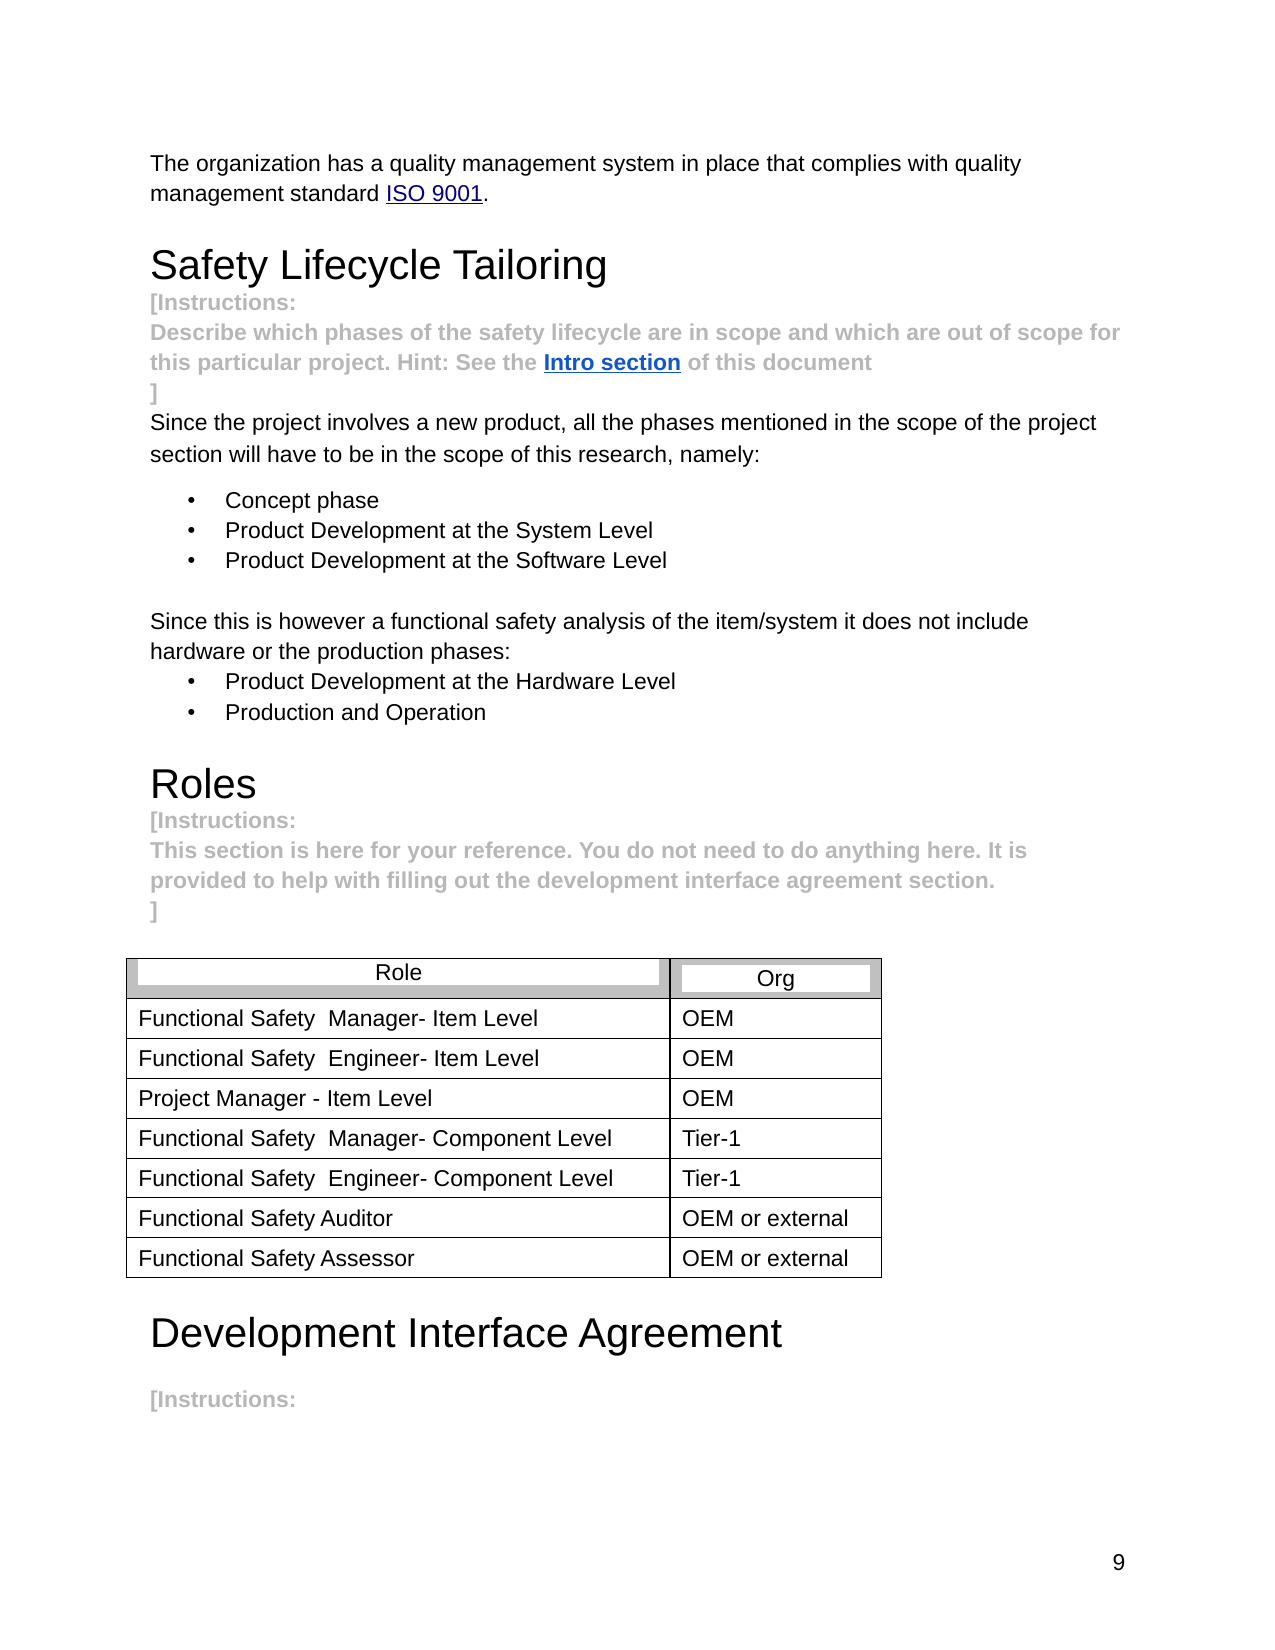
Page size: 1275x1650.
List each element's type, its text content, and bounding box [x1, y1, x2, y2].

subtitle Roles [150, 759, 1125, 807]
table_cell Functional Safety Manager- Item Level [127, 999, 669, 1038]
list Product Development at the Software Level [187, 547, 1125, 574]
table_cell OEM or external [671, 1198, 881, 1237]
table_cell Functional Safety Engineer- Item Level [127, 1039, 669, 1078]
text [Instructions: [150, 807, 1125, 833]
text This section is here for your reference. You do not need to do anything here. It is provided to help with filling out the development interface agreement section. [150, 837, 1125, 894]
text The organization has a quality management system in place that complies with quality management standard ISO 9001. [150, 150, 1125, 207]
text [Instructions: [150, 288, 1125, 315]
table_cell Functional Safety Engineer- Component Level [127, 1159, 669, 1197]
table_cell Tier-1 [671, 1119, 881, 1157]
table_cell Functional Safety Manager- Component Level [127, 1119, 669, 1157]
table_cell Functional Safety Assessor [127, 1238, 669, 1277]
list Product Development at the Hardware Level [187, 668, 1125, 695]
table_cell OEM or external [671, 1238, 881, 1277]
table_cell OEM [671, 999, 881, 1038]
table_header Role [127, 959, 669, 998]
text [Instructions: [150, 1386, 1125, 1413]
table_cell Tier-1 [671, 1159, 881, 1197]
list Product Development at the System Level [187, 517, 1125, 544]
text ] [150, 379, 1125, 406]
table_cell Project Manager - Item Level [127, 1079, 669, 1117]
table_cell Functional Safety Auditor [127, 1198, 669, 1237]
table_header Org [671, 959, 881, 998]
text ] [150, 897, 1125, 924]
table_cell OEM [671, 1039, 881, 1078]
list Concept phase [187, 487, 1125, 513]
text Since the project involves a new product, all the phases mentioned in the scope of the project section will have to be in the scope of this research, namely: [150, 409, 1125, 467]
list Production and Operation [187, 698, 1125, 725]
subtitle Development Interface Agreement [150, 1308, 1125, 1356]
text Since this is however a functional safety analysis of the item/system it does not include hardware or the production phases: [150, 608, 1125, 664]
text Describe which phases of the safety lifecycle are in scope and which are out of scope for this particular project. Hint: See the Intro section of this document [150, 319, 1125, 375]
table_cell OEM [671, 1079, 881, 1117]
subtitle Safety Lifecycle Tailoring [150, 241, 1125, 288]
